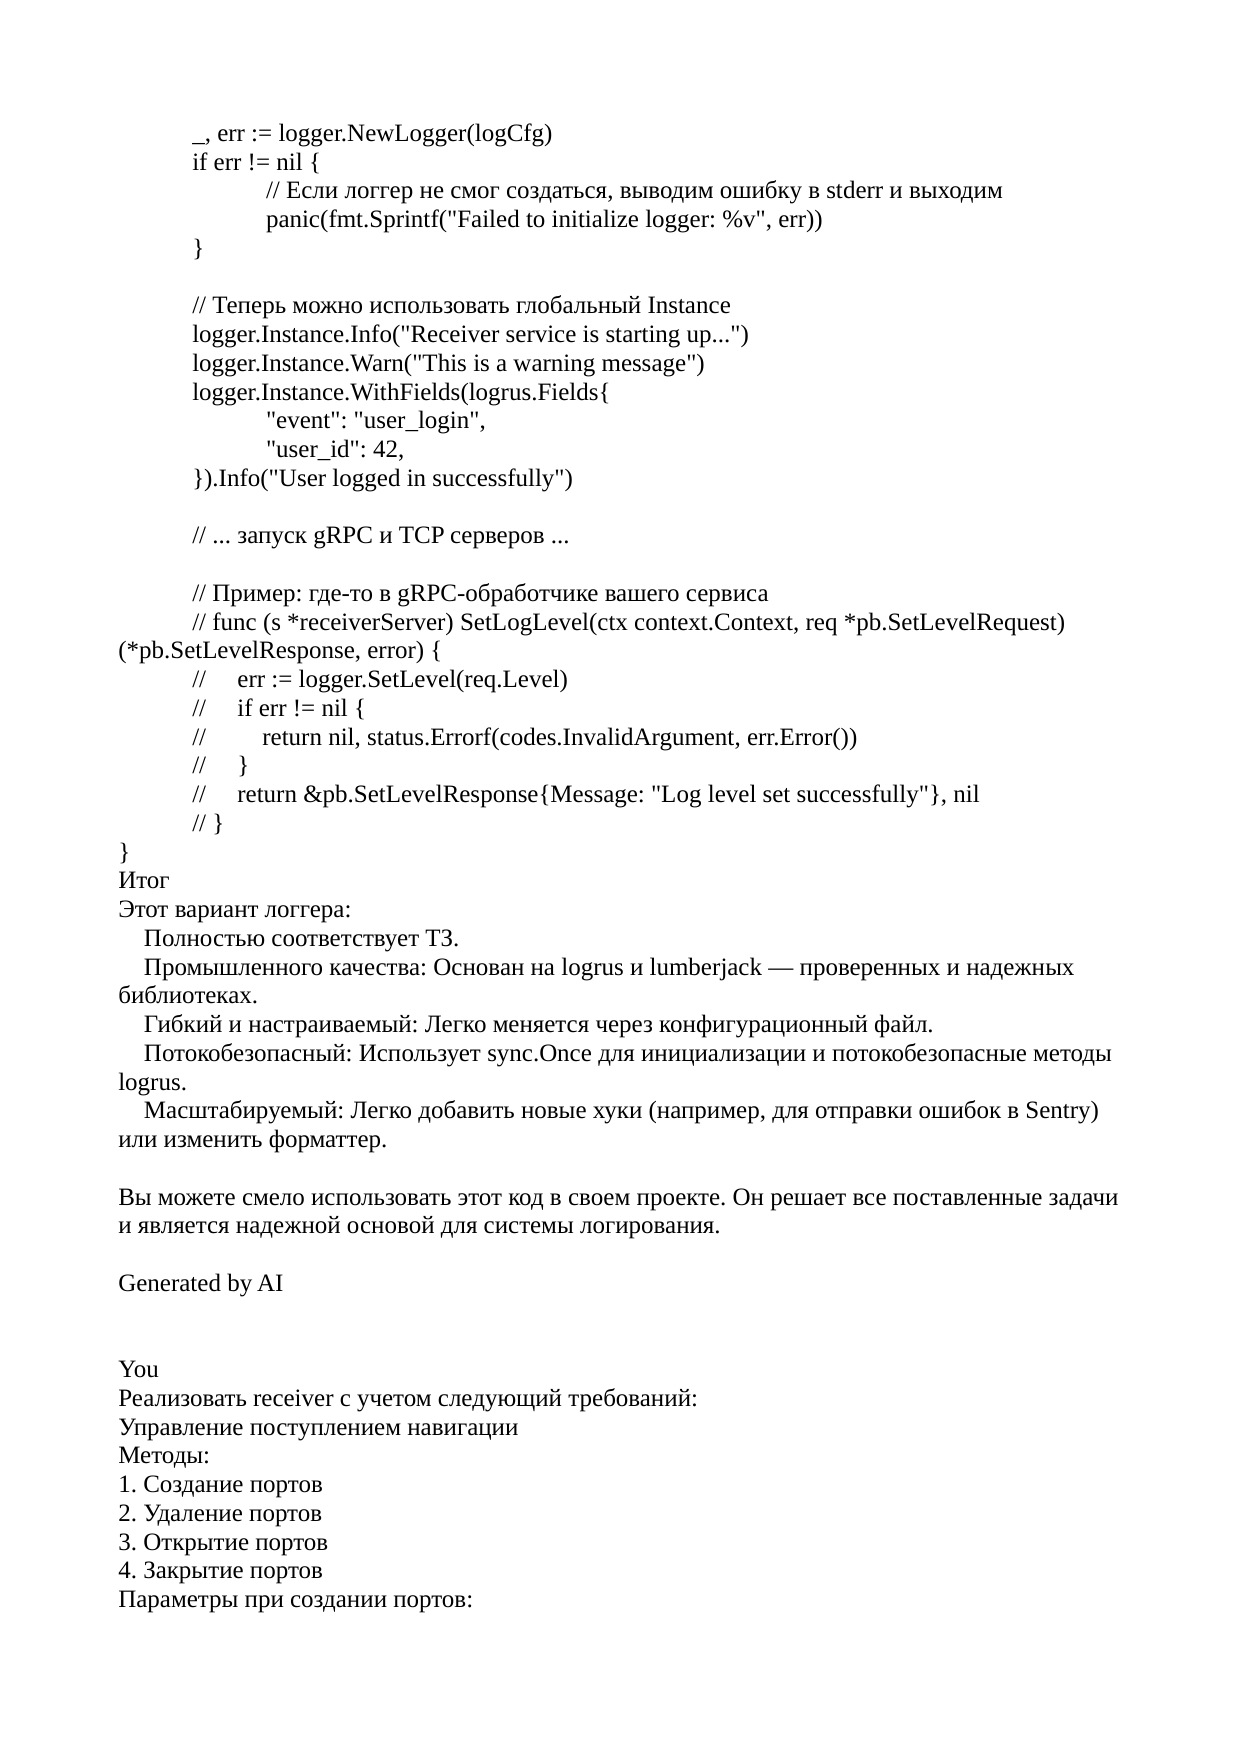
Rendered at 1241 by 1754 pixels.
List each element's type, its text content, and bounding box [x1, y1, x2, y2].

text ✅ Промышленного качества: Основан на logrus и lumberjack — проверенных и надежных библиотеках. [118, 952, 1122, 1009]
text 1. Создание портов [118, 1469, 1122, 1498]
text // Если логгер не смог создаться, выводим ошибку в stderr и выходим [118, 176, 1122, 204]
text logger.Instance.Info("Receiver service is starting up...") [118, 319, 1122, 348]
text Вы можете смело использовать этот код в своем проекте. Он решает все поставленные задачи и является надежной основой для системы логирования. [118, 1182, 1122, 1239]
text } [118, 233, 1122, 262]
text logger.Instance.WithFields(logrus.Fields{ [118, 377, 1122, 406]
text // if err != nil { [118, 693, 1122, 722]
text // func (s *receiverServer) SetLogLevel(ctx context.Context, req *pb.SetLevelRequest) (*pb.SetLevelResponse, error) { [118, 607, 1122, 664]
text 3. Открытие портов [118, 1527, 1122, 1556]
text 2. Удаление портов [118, 1498, 1122, 1527]
text Управление поступлением навигации [118, 1412, 1122, 1441]
text Generated by AI [118, 1268, 1122, 1297]
text Итог [118, 866, 1122, 894]
text You [118, 1354, 1122, 1383]
text Реализовать receiver с учетом следующий требований: [118, 1383, 1122, 1412]
text logger.Instance.Warn("This is a warning message") [118, 348, 1122, 377]
text // ... запуск gRPC и TCP серверов ... [118, 521, 1122, 549]
text panic(fmt.Sprintf("Failed to initialize logger: %v", err)) [118, 204, 1122, 233]
text Методы: [118, 1441, 1122, 1469]
text 4. Закрытие портов [118, 1556, 1122, 1584]
text // Теперь можно использовать глобальный Instance [118, 291, 1122, 319]
text ✅ Масштабируемый: Легко добавить новые хуки (например, для отправки ошибок в Sentry) или изменить форматтер. [118, 1096, 1122, 1153]
text // } [118, 751, 1122, 779]
text if err != nil { [118, 147, 1122, 176]
text }).Info("User logged in successfully") [118, 463, 1122, 492]
text _, err := logger.NewLogger(logCfg) [118, 118, 1122, 147]
text } [118, 837, 1122, 866]
text ✅ Потокобезопасный: Использует sync.Once для инициализации и потокобезопасные методы logrus. [118, 1038, 1122, 1096]
text // return nil, status.Errorf(codes.InvalidArgument, err.Error()) [118, 722, 1122, 751]
text // return &pb.SetLevelResponse{Message: "Log level set successfully"}, nil [118, 779, 1122, 808]
text Параметры при создании портов: [118, 1584, 1122, 1613]
text ✅ Гибкий и настраиваемый: Легко меняется через конфигурационный файл. [118, 1009, 1122, 1038]
text // err := logger.SetLevel(req.Level) [118, 664, 1122, 693]
text Этот вариант логгера: [118, 894, 1122, 923]
text "event": "user_login", [118, 406, 1122, 434]
text // Пример: где-то в gRPC-обработчике вашего сервиса [118, 578, 1122, 607]
text "user_id": 42, [118, 434, 1122, 463]
text // } [118, 808, 1122, 837]
text ✅ Полностью соответствует ТЗ. [118, 923, 1122, 952]
